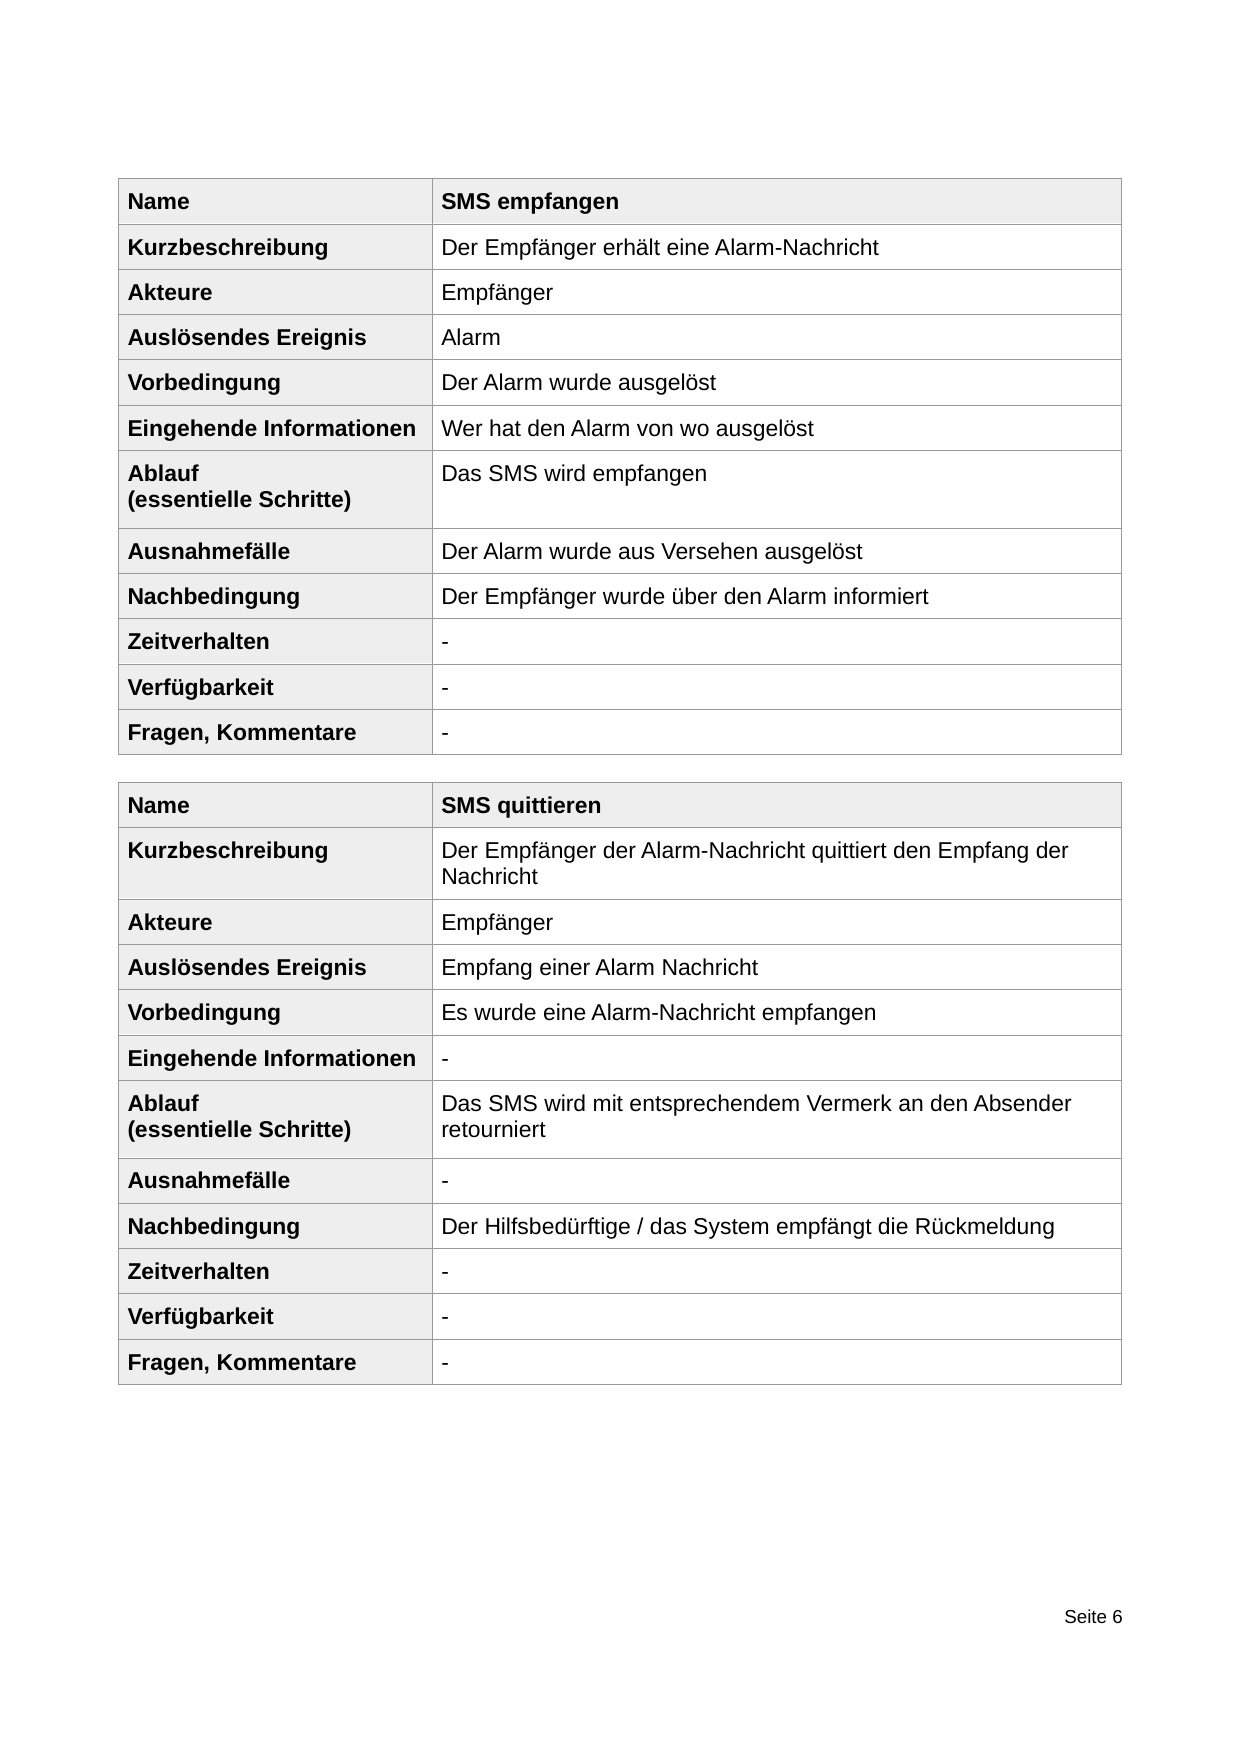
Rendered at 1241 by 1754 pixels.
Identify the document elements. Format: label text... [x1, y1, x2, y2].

table_cell Eingehende Informationen [119, 1036, 432, 1080]
table_cell Das SMS wird empfangen [433, 451, 1121, 528]
table_cell Vorbedingung [119, 990, 432, 1034]
table_cell Auslösendes Ereignis [119, 315, 432, 359]
table_cell Auslösendes Ereignis [119, 945, 432, 989]
table_cell Der Alarm wurde ausgelöst [433, 360, 1121, 405]
table_cell Empfänger [433, 900, 1121, 944]
table_cell Verfügbarkeit [119, 1294, 432, 1339]
table_cell Akteure [119, 900, 432, 944]
table_cell Ablauf (essentielle Schritte) [119, 451, 432, 528]
table_cell - [433, 1294, 1121, 1339]
table_cell Es wurde eine Alarm-Nachricht empfangen [433, 990, 1121, 1034]
table_cell Kurzbeschreibung [119, 828, 432, 898]
table_cell - [433, 1036, 1121, 1080]
table_cell Alarm [433, 315, 1121, 359]
table_cell Ausnahmefälle [119, 1159, 432, 1203]
table_cell - [433, 1159, 1121, 1203]
table_cell Verfügbarkeit [119, 665, 432, 709]
table_cell Wer hat den Alarm von wo ausgelöst [433, 406, 1121, 450]
table_header SMS quittieren [433, 783, 1121, 827]
table_cell - [433, 619, 1121, 663]
table_cell Der Empfänger der Alarm-Nachricht quittiert den Empfang der Nachricht [433, 828, 1121, 898]
table_cell Empfänger [433, 270, 1121, 314]
table_cell Der Empfänger wurde über den Alarm informiert [433, 574, 1121, 618]
table_cell - [433, 710, 1121, 754]
table_cell Ablauf (essentielle Schritte) [119, 1081, 432, 1157]
table_cell - [433, 1340, 1121, 1384]
table_cell Fragen, Kommentare [119, 710, 432, 754]
table_cell Fragen, Kommentare [119, 1340, 432, 1384]
table_cell - [433, 665, 1121, 709]
table_cell Eingehende Informationen [119, 406, 432, 450]
table_cell - [433, 1249, 1121, 1293]
table_cell Zeitverhalten [119, 619, 432, 663]
table_header Name [119, 179, 432, 223]
table_cell Empfang einer Alarm Nachricht [433, 945, 1121, 989]
table_cell Kurzbeschreibung [119, 225, 432, 269]
table_cell Ausnahmefälle [119, 529, 432, 573]
table_cell Der Empfänger erhält eine Alarm-Nachricht [433, 225, 1121, 269]
table_cell Der Alarm wurde aus Versehen ausgelöst [433, 529, 1121, 573]
table_cell Vorbedingung [119, 360, 432, 405]
table_cell Akteure [119, 270, 432, 314]
table_cell Zeitverhalten [119, 1249, 432, 1293]
table_header SMS empfangen [433, 179, 1121, 223]
table_cell Das SMS wird mit entsprechendem Vermerk an den Absender retourniert [433, 1081, 1121, 1157]
table_header Name [119, 783, 432, 827]
table_cell Der Hilfsbedürftige / das System empfängt die Rückmeldung [433, 1204, 1121, 1248]
table_cell Nachbedingung [119, 574, 432, 618]
table_cell Nachbedingung [119, 1204, 432, 1248]
